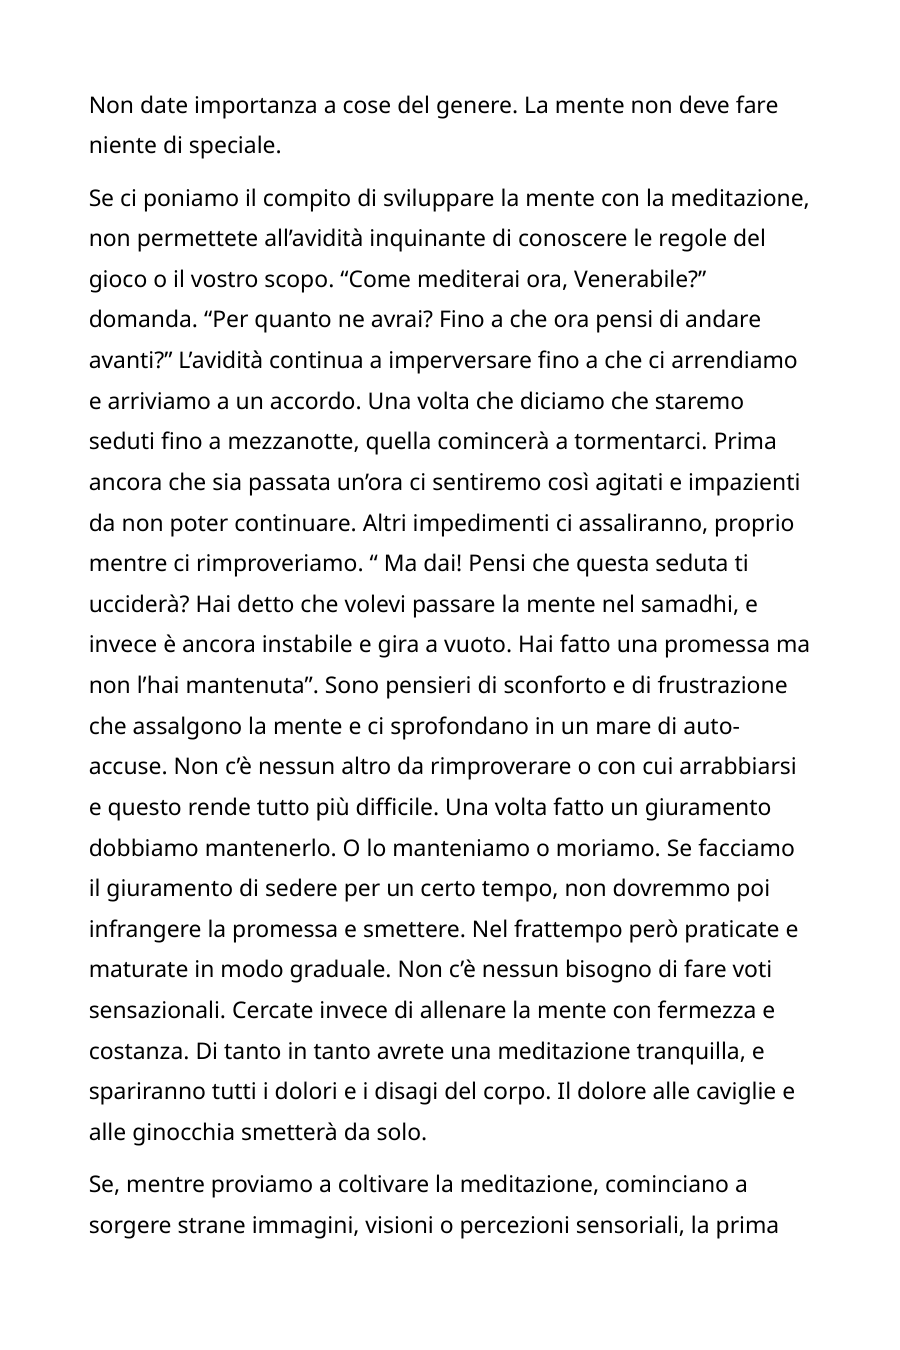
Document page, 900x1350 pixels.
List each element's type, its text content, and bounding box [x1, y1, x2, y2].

text Non date importanza a cose del genere. La mente non deve fare niente di speciale. [88, 88, 811, 160]
text Se, mentre proviamo a coltivare la meditazione, cominciano a sorgere strane immagini, visioni o percezioni sensoriali, la prima [88, 1168, 811, 1240]
text Se ci poniamo il compito di sviluppare la mente con la meditazione, non permettete all’avidità inquinante di conoscere le regole del gioco o il vostro scopo. “Come mediterai ora, Venerabile?” domanda. “Per quanto ne avrai? Fino a che ora pensi di andare avanti?” L’avidità continua a imperversare fino a che ci arrendiamo e arriviamo a un accordo. Una volta che diciamo che staremo seduti fino a mezzanotte, quella comincerà a tormentarci. Prima ancora che sia passata un’ora ci sentiremo così agitati e impazienti da non poter continuare. Altri impedimenti ci assaliranno, proprio mentre ci rimproveriamo. “ Ma dai! Pensi che questa seduta ti ucciderà? Hai detto che volevi passare la mente nel samadhi, e invece è ancora instabile e gira a vuoto. Hai fatto una promessa ma non l’hai mantenuta”. Sono pensieri di sconforto e di frustrazione che assalgono la mente e ci sprofondano in un mare di auto-accuse. Non c’è nessun altro da rimproverare o con cui arrabbiarsi e questo rende tutto più difficile. Una volta fatto un giuramento dobbiamo mantenerlo. O lo manteniamo o moriamo. Se facciamo il giuramento di sedere per un certo tempo, non dovremmo poi infrangere la promessa e smettere. Nel frattempo però praticate e maturate in modo graduale. Non c’è nessun bisogno di fare voti sensazionali. Cercate invece di allenare la mente con fermezza e costanza. Di tanto in tanto avrete una meditazione tranquilla, e spariranno tutti i dolori e i disagi del corpo. Il dolore alle caviglie e alle ginocchia smetterà da solo. [88, 182, 811, 1147]
